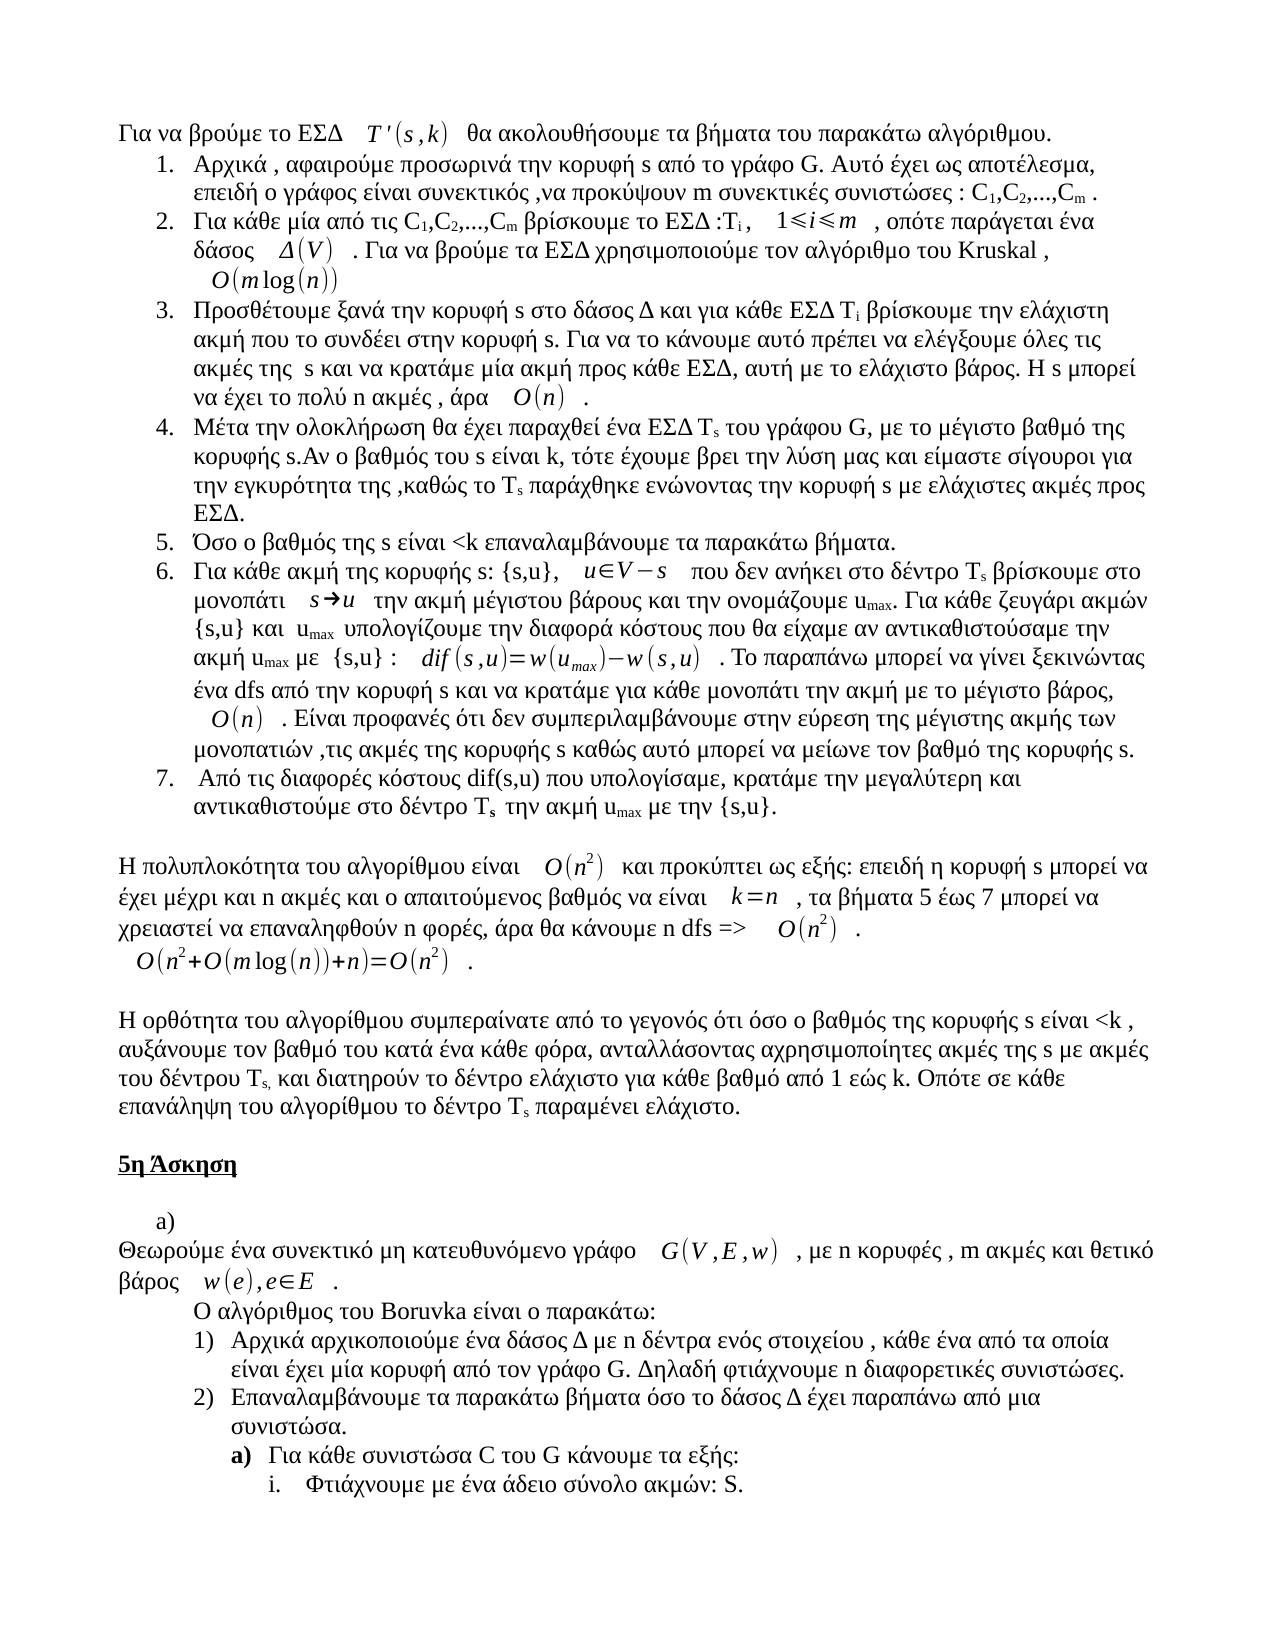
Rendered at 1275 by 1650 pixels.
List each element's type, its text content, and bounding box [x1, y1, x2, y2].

list Για κάθε μία από τις C1,C2,...,Cm βρίσκουμε το ΕΣΔ :Τi , , οπότε παράγεται ένα δάσος . Για να βρούμε τα ΕΣΔ χρησιμοποιούμε τον αλγόριθμο του Kruskal , [156, 206, 1157, 295]
list Από τις διαφορές κόστους dif(s,u) που υπολογίσαμε, κρατάμε την μεγαλύτερη και αντικαθιστούμε στο δέντρο Ts την ακμή umax με την {s,u}. [156, 763, 1157, 820]
text Η ορθότητα του αλγορίθμου συμπεραίνατε από το γεγονός ότι όσο ο βαθμός της κορυφής s είναι <k , αυξάνουμε τον βαθμό του κατά ένα κάθε φόρα, ανταλλάσοντας αχρησιμοποίητες ακμές της s με ακμές του δέντρου Ts, και διατηρούν το δέντρο ελάχιστο για κάθε βαθμό από 1 εώς k. Οπότε σε κάθε επανάληψη του αλγορίθμου το δέντρο Ts παραμένει ελάχιστο. [118, 1005, 1157, 1120]
list Επαναλαμβάνουμε τα παρακάτω βήματα όσο το δάσος Δ έχει παραπάνω από μια συνιστώσα. [193, 1382, 1157, 1440]
list Για κάθε ακμή της κορυφής s: {s,u}, που δεν ανήκει στο δέντρο Ts βρίσκουμε στο μονοπάτι την ακμή μέγιστου βάρους και την ονομάζουμε umax. Για κάθε ζευγάρι ακμών {s,u} και umax υπολογίζουμε την διαφορά κόστους που θα είχαμε αν αντικαθιστούσαμε την ακμή umax με {s,u} : . Το παραπάνω μπορεί να γίνει ξεκινώντας ένα dfs από την κορυφή s και να κρατάμε για κάθε μονοπάτι την ακμή με το μέγιστο βάρος, . Είναι προφανές ότι δεν συμπεριλαμβάνουμε στην εύρεση της μέγιστης ακμής των μονοπατιών ,τις ακμές της κορυφής s καθώς αυτό μπορεί να μείωνε τον βαθμό της κορυφής s. [156, 556, 1157, 763]
list Για κάθε συνιστώσα C του G κάνουμε τα εξής: [231, 1440, 1157, 1469]
text Η πολυπλοκότητα του αλγορίθμου είναι και προκύπτει ως εξής: επειδή η κορυφή s μπορεί να έχει μέχρι και n ακμές και ο απαιτούμενος βαθμός να είναι , τα βήματα 5 έως 7 μπορεί να χρειαστεί να επαναληφθούν n φορές, άρα θα κάνουμε n dfs => . . [118, 849, 1157, 976]
list Προσθέτουμε ξανά την κορυφή s στο δάσος Δ και για κάθε ΕΣΔ Ti βρίσκουμε την ελάχιστη ακμή που το συνδέει στην κορυφή s. Για να το κάνουμε αυτό πρέπει να ελέγξουμε όλες τις ακμές της s και να κρατάμε μία ακμή προς κάθε ΕΣΔ, αυτή με το ελάχιστο βάρος. Η s μπορεί να έχει το πολύ n ακμές , άρα . [156, 295, 1157, 412]
list Αρχικά , αφαιρούμε προσωρινά την κορυφή s από το γράφο G. Αυτό έχει ως αποτέλεσμα, επειδή ο γράφος είναι συνεκτικός ,να προκύψουν m συνεκτικές συνιστώσες : C1,C2,...,Cm . [156, 149, 1157, 206]
list Ο αλγόριθμος του Boruvka είναι ο παρακάτω: [156, 1296, 1157, 1325]
text 5η Άσκηση [118, 1149, 1157, 1178]
list Φτιάχνουμε με ένα άδειο σύνολο ακμών: S. [268, 1469, 1157, 1497]
list Μέτα την ολοκλήρωση θα έχει παραχθεί ένα ΕΣΔ Τs του γράφου G, με το μέγιστο βαθμό της κορυφής s.Αν ο βαθμός του s είναι k, τότε έχουμε βρει την λύση μας και είμαστε σίγουροι για την εγκυρότητα της ,καθώς το Τs παράχθηκε ενώνοντας την κορυφή s με ελάχιστες ακμές προς ΕΣΔ. [156, 412, 1157, 527]
list Όσο ο βαθμός της s είναι <k επαναλαμβάνουμε τα παρακάτω βήματα. [156, 527, 1157, 556]
text Θεωρούμε ένα συνεκτικό μη κατευθυνόμενο γράφο , με n κορυφές , m ακμές και θετικό βάρος . [118, 1235, 1157, 1296]
list Αρχικά αρχικοποιούμε ένα δάσος Δ με n δέντρα ενός στοιχείου , κάθε ένα από τα οποία είναι έχει μία κορυφή από τον γράφο G. Δηλαδή φτιάχνουμε n διαφορετικές συνιστώσες. [193, 1325, 1157, 1382]
text Για να βρούμε το ΕΣΔ θα ακολουθήσουμε τα βήματα του παρακάτω αλγόριθμου. [118, 118, 1157, 149]
